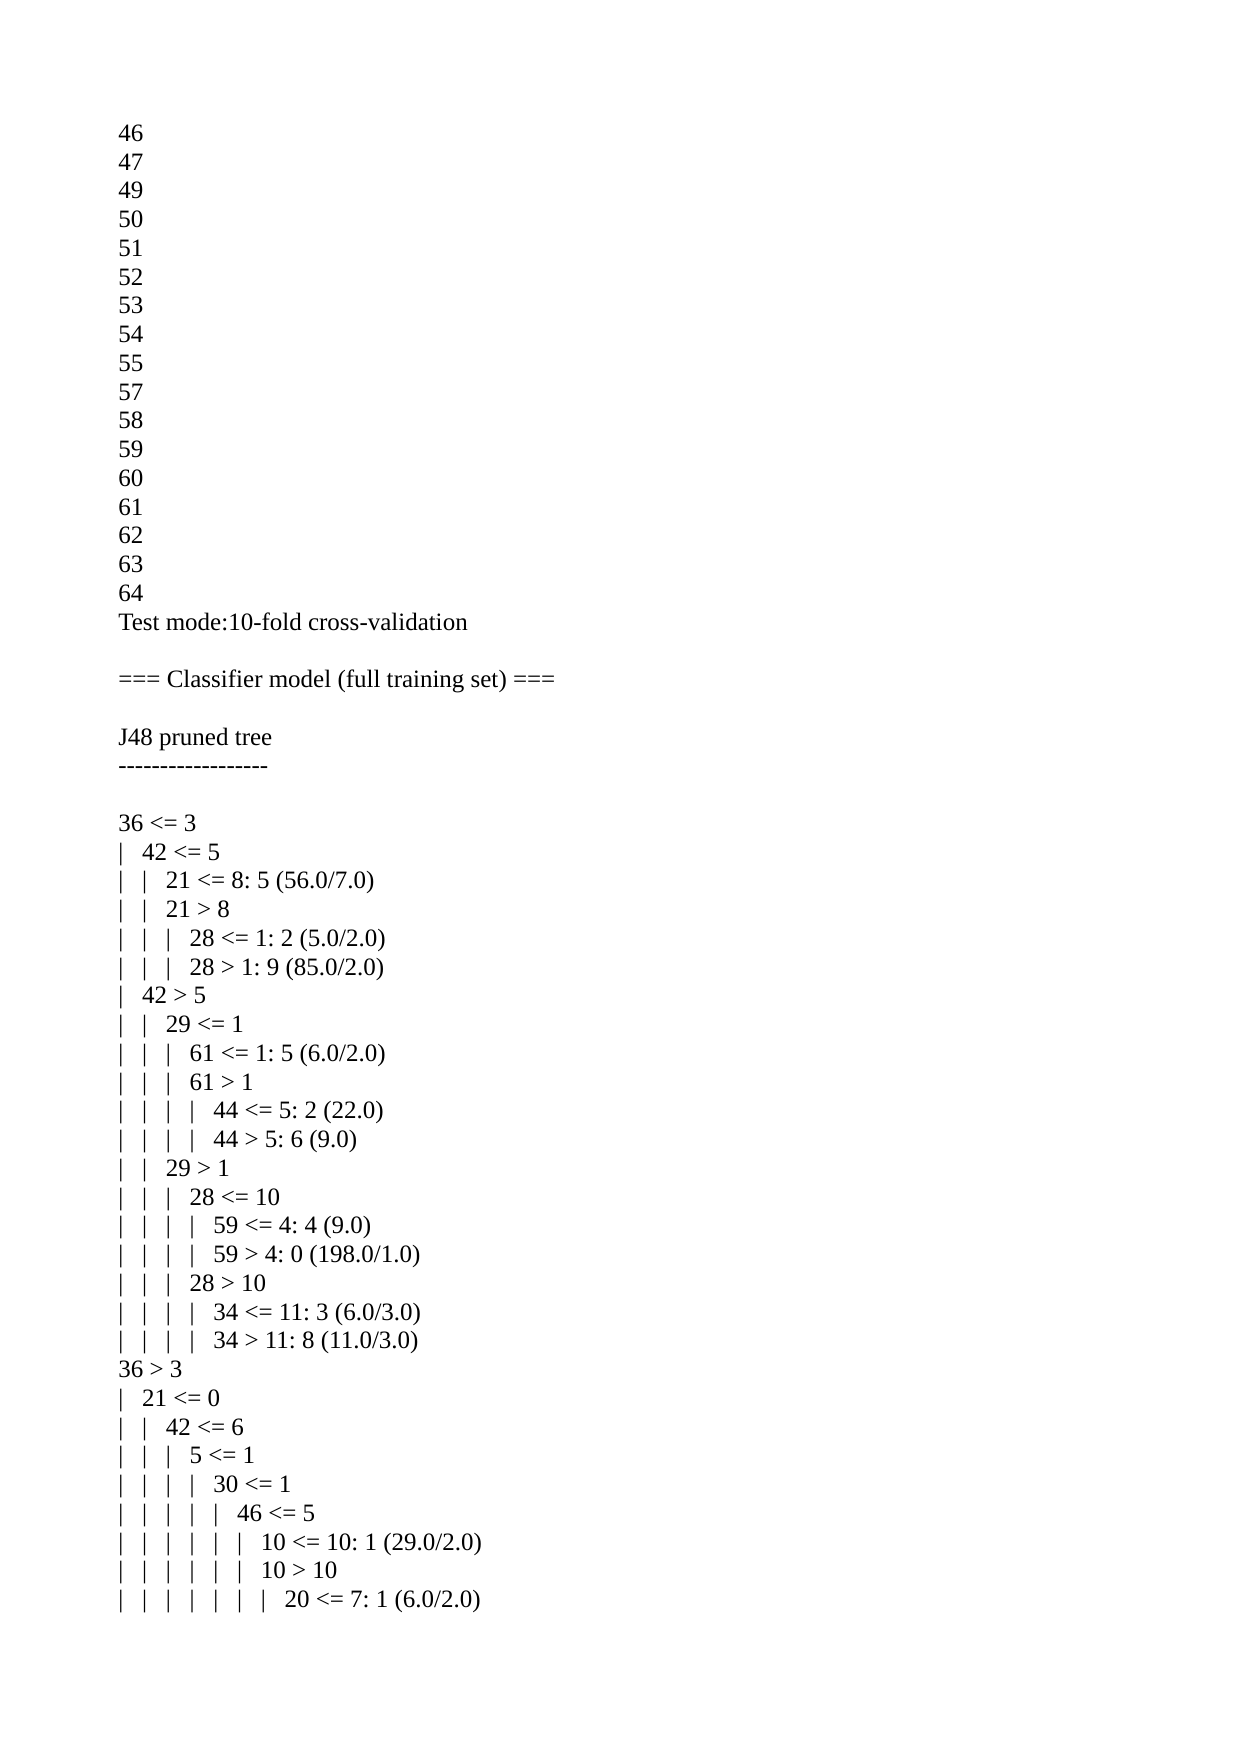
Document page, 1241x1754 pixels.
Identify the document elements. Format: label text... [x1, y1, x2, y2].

text 58 [118, 406, 1122, 434]
text | | | | | | 10 > 10 [118, 1556, 1122, 1584]
text 36 <= 3 [118, 808, 1122, 837]
text 52 [118, 262, 1122, 291]
text === Classifier model (full training set) === [118, 664, 1122, 693]
text | | | 28 <= 1: 2 (5.0/2.0) [118, 923, 1122, 952]
text 59 [118, 434, 1122, 463]
text Test mode:10-fold cross-validation [118, 607, 1122, 636]
text | | | 28 <= 10 [118, 1182, 1122, 1211]
text 47 [118, 147, 1122, 176]
text 60 [118, 463, 1122, 492]
text 55 [118, 348, 1122, 377]
text | | | 5 <= 1 [118, 1441, 1122, 1469]
text | | | | | | | 20 <= 7: 1 (6.0/2.0) [118, 1584, 1122, 1613]
text 46 [118, 118, 1122, 147]
text | | | | | 46 <= 5 [118, 1498, 1122, 1527]
text | | | 28 > 1: 9 (85.0/2.0) [118, 952, 1122, 981]
text | | | | 59 <= 4: 4 (9.0) [118, 1211, 1122, 1239]
text | 21 <= 0 [118, 1383, 1122, 1412]
text | | | | 30 <= 1 [118, 1469, 1122, 1498]
text | | | 28 > 10 [118, 1268, 1122, 1297]
text | 42 > 5 [118, 981, 1122, 1009]
text | | | | 59 > 4: 0 (198.0/1.0) [118, 1239, 1122, 1268]
text 63 [118, 549, 1122, 578]
text 54 [118, 319, 1122, 348]
text | | | 61 <= 1: 5 (6.0/2.0) [118, 1038, 1122, 1067]
text | | | | 34 > 11: 8 (11.0/3.0) [118, 1326, 1122, 1354]
text 62 [118, 521, 1122, 549]
text | | 29 <= 1 [118, 1009, 1122, 1038]
text | | 42 <= 6 [118, 1412, 1122, 1441]
text | | | | 34 <= 11: 3 (6.0/3.0) [118, 1297, 1122, 1326]
text | | 21 > 8 [118, 894, 1122, 923]
text 49 [118, 176, 1122, 204]
text | | 29 > 1 [118, 1153, 1122, 1182]
text 36 > 3 [118, 1354, 1122, 1383]
text | 42 <= 5 [118, 837, 1122, 866]
text | | 21 <= 8: 5 (56.0/7.0) [118, 866, 1122, 894]
text 64 [118, 578, 1122, 607]
text 50 [118, 204, 1122, 233]
text 57 [118, 377, 1122, 406]
text ------------------ [118, 751, 1122, 779]
text 53 [118, 291, 1122, 319]
text 61 [118, 492, 1122, 521]
text | | | | | | 10 <= 10: 1 (29.0/2.0) [118, 1527, 1122, 1556]
text | | | 61 > 1 [118, 1067, 1122, 1096]
text J48 pruned tree [118, 722, 1122, 751]
text | | | | 44 > 5: 6 (9.0) [118, 1124, 1122, 1153]
text 51 [118, 233, 1122, 262]
text | | | | 44 <= 5: 2 (22.0) [118, 1096, 1122, 1124]
